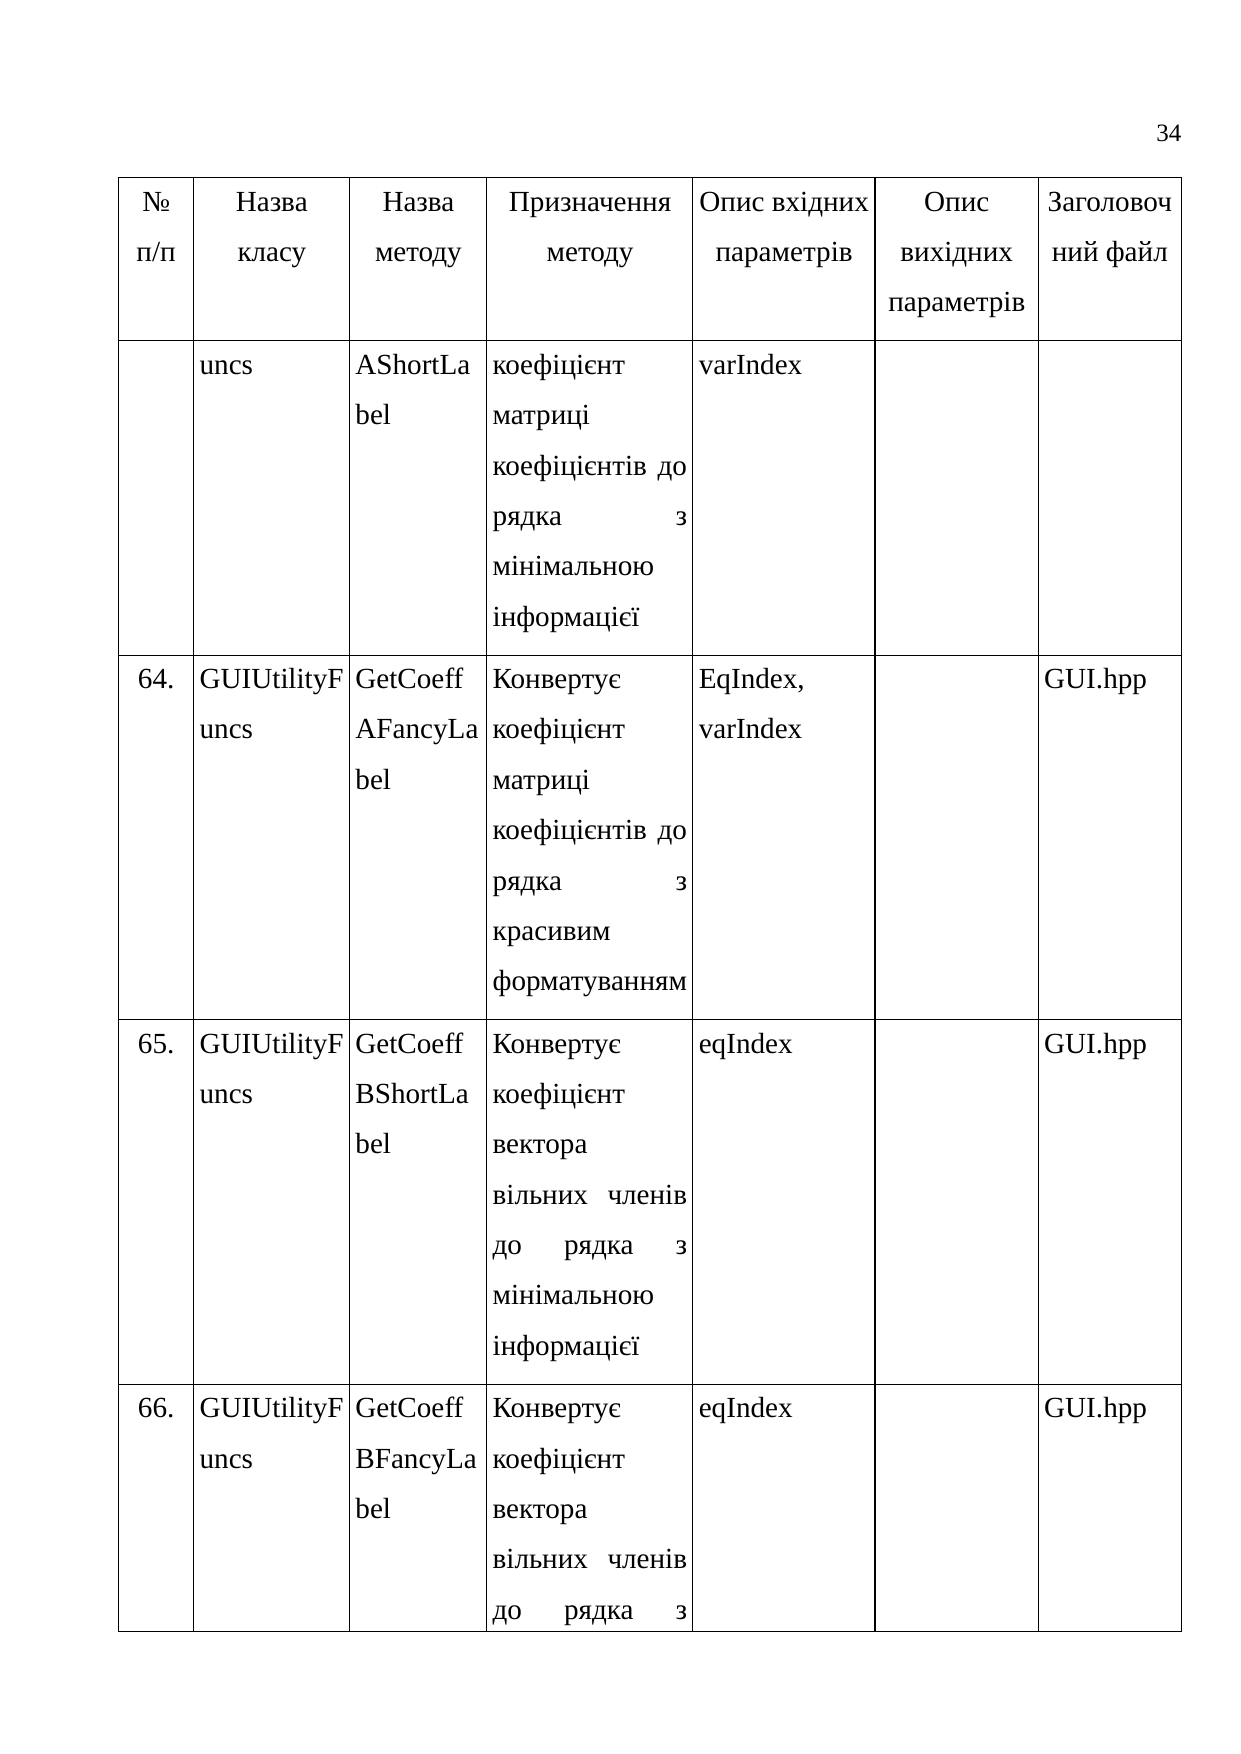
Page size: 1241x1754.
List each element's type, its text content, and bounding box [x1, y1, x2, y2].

table_cell GUIUtilityFuncs [194, 1385, 349, 1631]
table_cell [876, 341, 1038, 654]
table_cell 66. [119, 1385, 193, 1631]
table_header Назва класу [194, 178, 349, 340]
table_cell GUI.hpp [1039, 1385, 1181, 1631]
table_cell GetCoeffBShortLabel [350, 1020, 486, 1384]
table_cell 65. [119, 1020, 193, 1384]
table_cell [876, 1385, 1038, 1631]
table_cell Конвертує коефіцієнт вектора вільних членів до рядка з мінімальною інформацієї [487, 1020, 692, 1384]
table_header Заголовочний файл [1039, 178, 1181, 340]
table_cell AShortLabel [350, 341, 486, 654]
table_cell [119, 341, 193, 654]
table_cell [876, 1020, 1038, 1384]
table_cell 64. [119, 656, 193, 1019]
table_cell uncs [194, 341, 349, 654]
table_cell eqIndex [693, 1385, 874, 1631]
table_cell GUI.hpp [1039, 1020, 1181, 1384]
table_header Назва методу [350, 178, 486, 340]
table_cell [876, 656, 1038, 1019]
table_cell [1039, 341, 1181, 654]
table_cell коефіцієнт матриці коефіцієнтів до рядка з мінімальною інформацієї [487, 341, 692, 654]
table_header Призначення методу [487, 178, 692, 340]
table_header Опис вихідних параметрів [876, 178, 1038, 340]
table_cell Конвертує коефіцієнт вектора вільних членів до рядка з [487, 1385, 692, 1631]
table_cell EqIndex, varIndex [693, 656, 874, 1019]
table_header Опис вхідних параметрів [693, 178, 874, 340]
table_header № п/п [119, 178, 193, 340]
table_cell varIndex [693, 341, 874, 654]
table_cell GetCoeffAFancyLabel [350, 656, 486, 1019]
table_cell eqIndex [693, 1020, 874, 1384]
table_cell GUIUtilityFuncs [194, 1020, 349, 1384]
table_cell GUIUtilityFuncs [194, 656, 349, 1019]
table_cell GetCoeffBFancyLabel [350, 1385, 486, 1631]
table_cell GUI.hpp [1039, 656, 1181, 1019]
table_cell Конвертує коефіцієнт матриці коефіцієнтів до рядка з красивим форматуванням [487, 656, 692, 1019]
